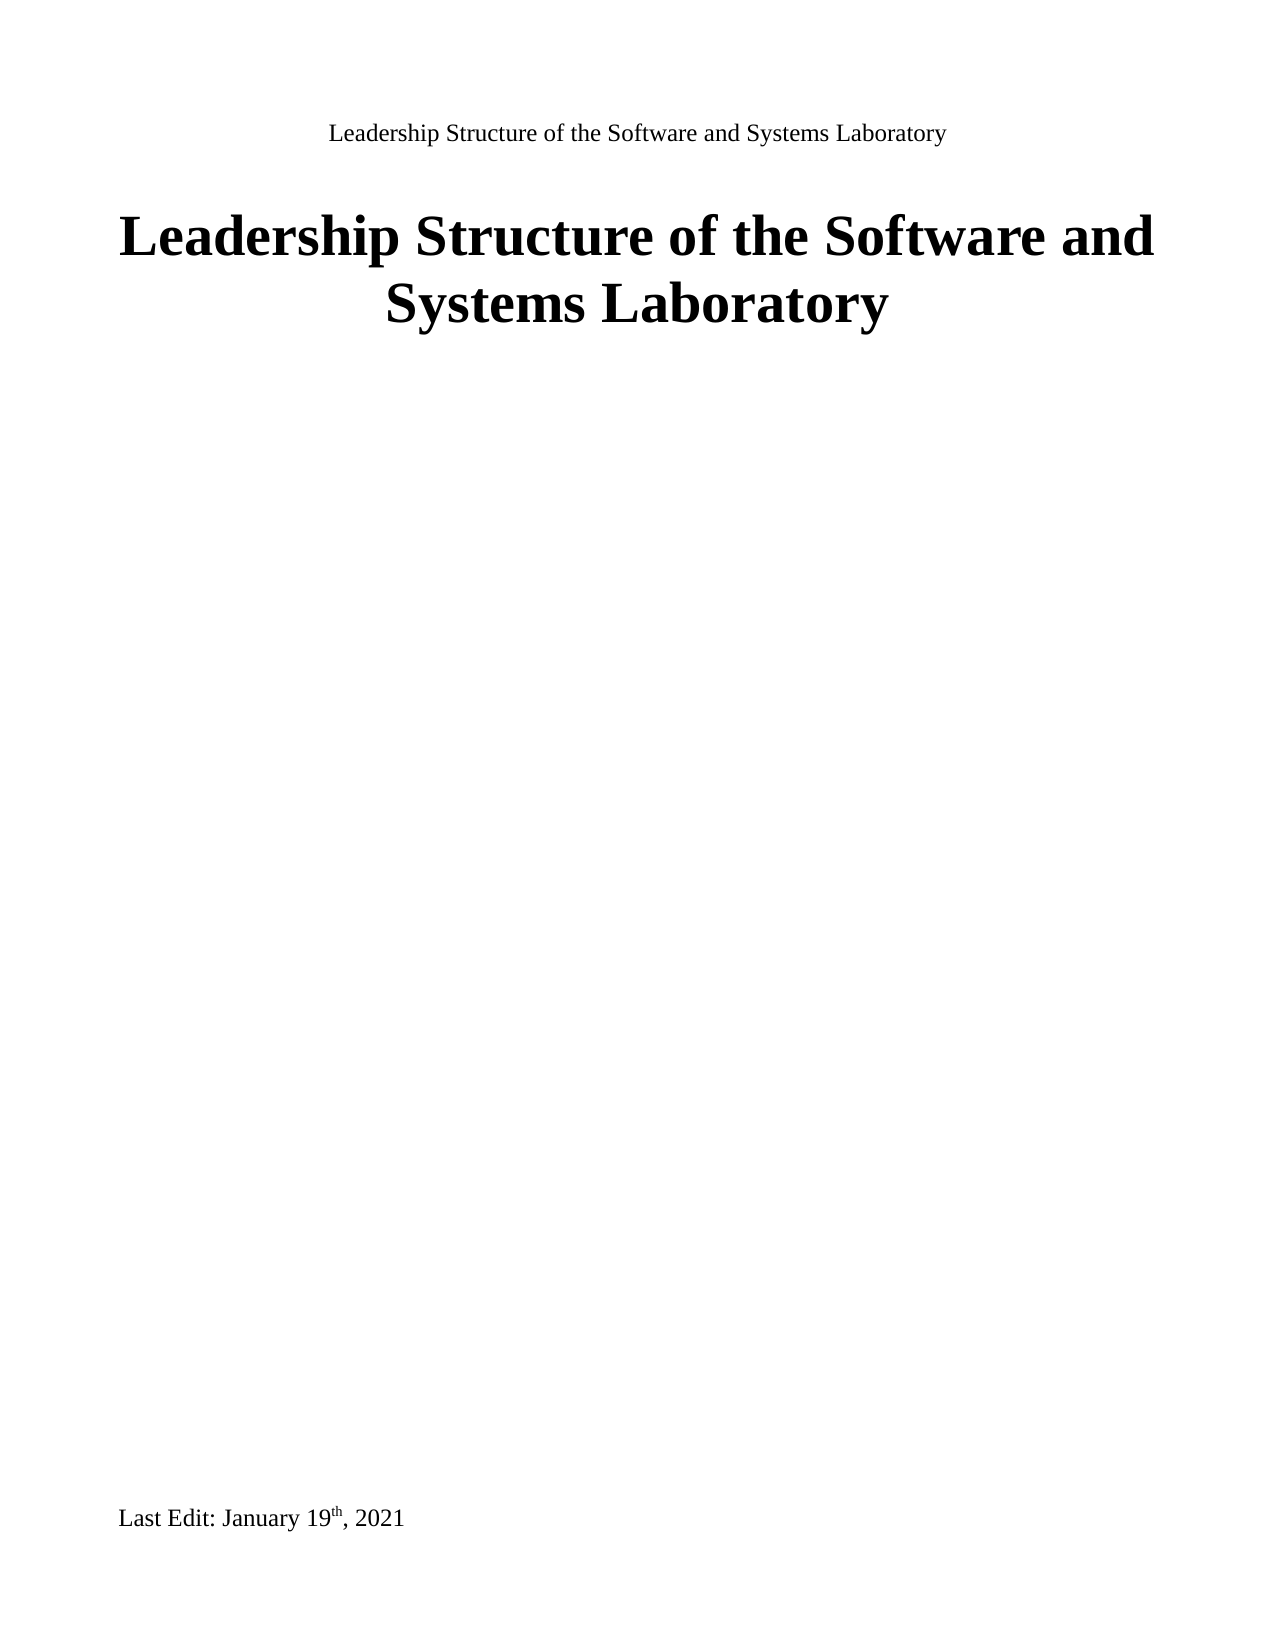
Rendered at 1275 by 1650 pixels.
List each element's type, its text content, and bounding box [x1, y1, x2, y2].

title Leadership Structure of the Software and Systems Laboratory [118, 201, 1157, 336]
